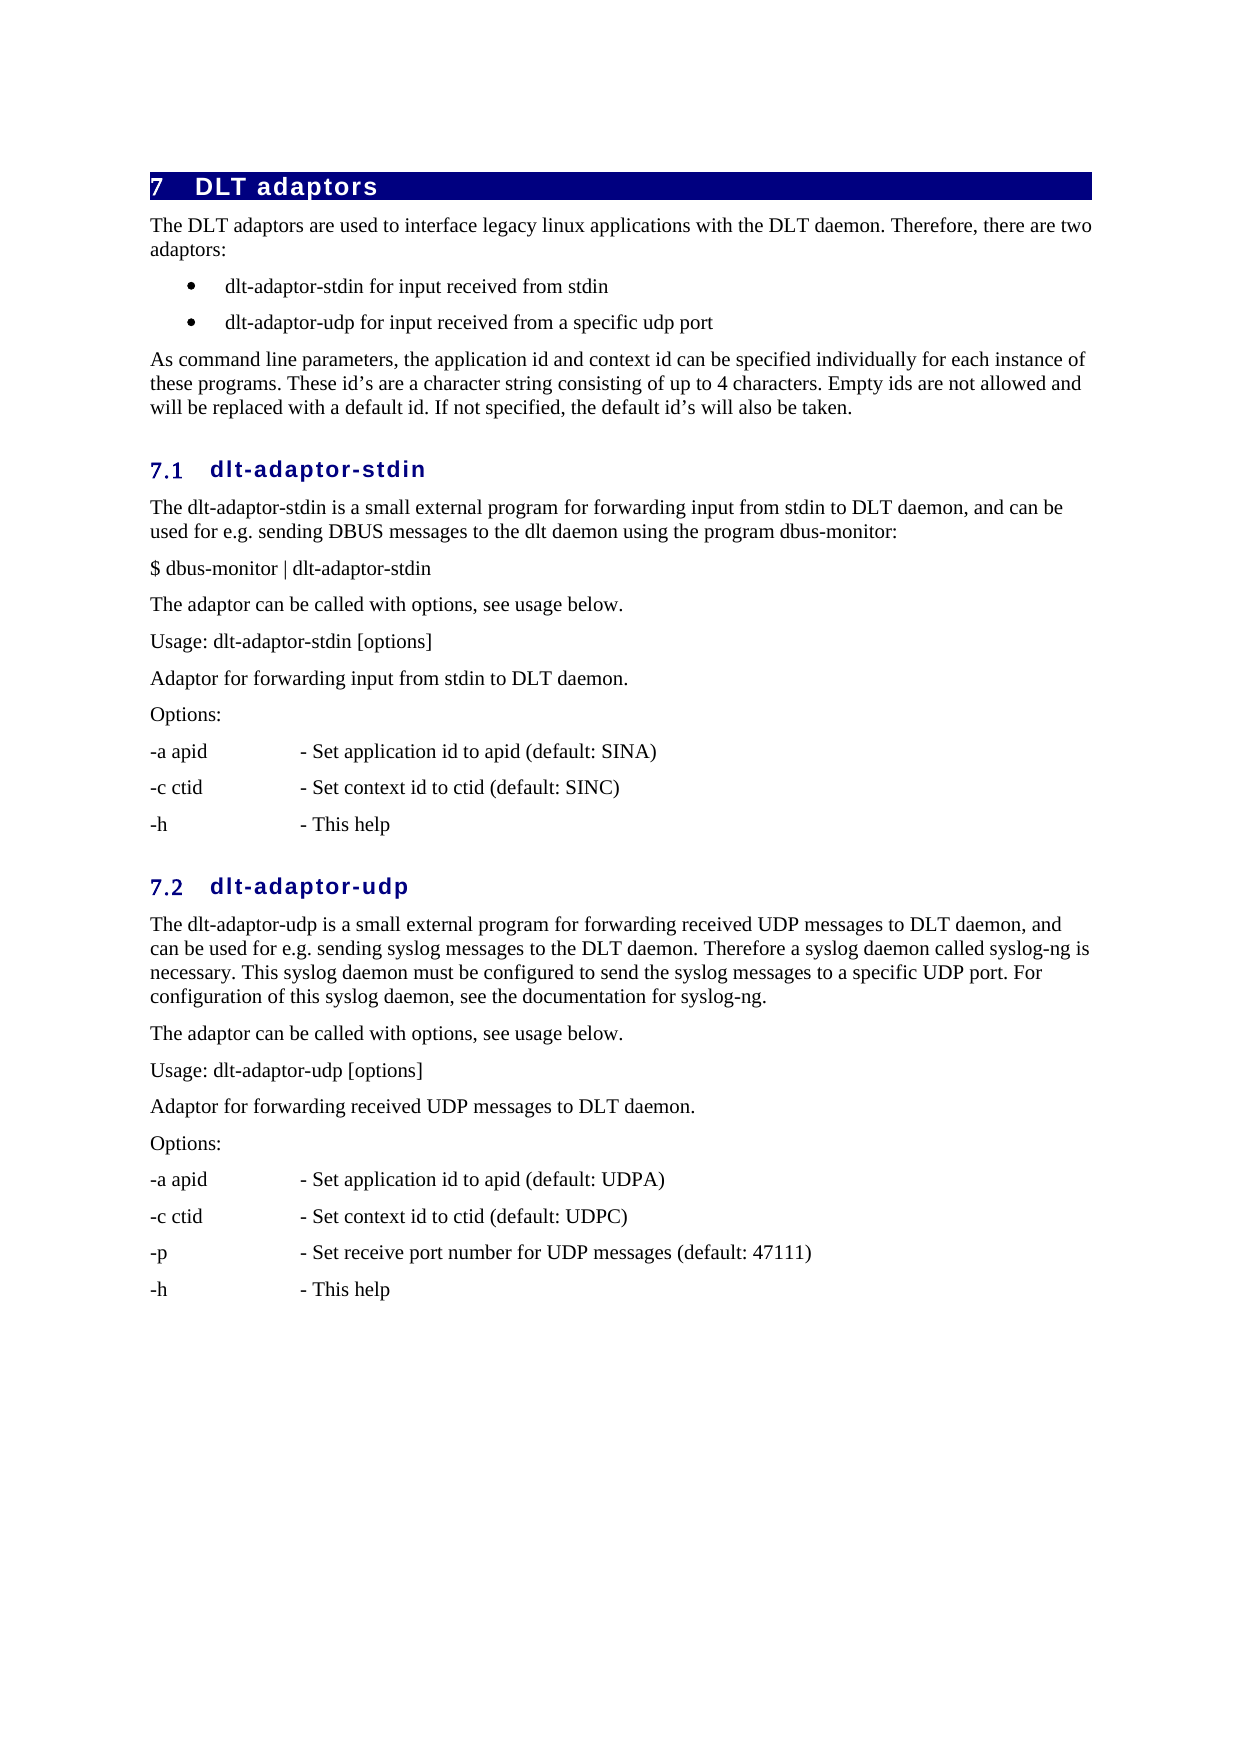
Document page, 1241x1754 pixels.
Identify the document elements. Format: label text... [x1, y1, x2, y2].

text Options: [150, 1131, 1092, 1155]
text Usage: dlt-adaptor-stdin [options] [150, 629, 1092, 653]
list dlt-adaptor-udp for input received from a specific udp port [187, 310, 1092, 334]
text -a apid - Set application id to apid (default: SINA) [150, 739, 1092, 763]
text Options: [150, 702, 1092, 726]
text -h - This help [150, 1277, 1092, 1301]
subtitle DLT adaptors [150, 172, 1092, 200]
text -p - Set receive port number for UDP messages (default: 47111) [150, 1240, 1092, 1264]
text -a apid - Set application id to apid (default: UDPA) [150, 1167, 1092, 1191]
subtitle dlt-adaptor-udp [150, 873, 1092, 900]
text -c ctid - Set context id to ctid (default: SINC) [150, 775, 1092, 799]
text -h - This help [150, 812, 1092, 836]
text The dlt-adaptor-stdin is a small external program for forwarding input from stdin to DLT daemon, and can be used for e.g. sending DBUS messages to the dlt daemon using the program dbus-monitor: [150, 495, 1092, 543]
text Usage: dlt-adaptor-udp [options] [150, 1057, 1092, 1082]
text The DLT adaptors are used to interface legacy linux applications with the DLT daemon. Therefore, there are two adaptors: [150, 213, 1092, 261]
text Adaptor for forwarding received UDP messages to DLT daemon. [150, 1094, 1092, 1118]
text $ dbus-monitor | dlt-adaptor-stdin [150, 556, 1092, 580]
text -c ctid - Set context id to ctid (default: UDPC) [150, 1204, 1092, 1228]
text Adaptor for forwarding input from stdin to DLT daemon. [150, 666, 1092, 689]
subtitle dlt-adaptor-stdin [150, 456, 1092, 483]
text The dlt-adaptor-udp is a small external program for forwarding received UDP messages to DLT daemon, and can be used for e.g. sending syslog messages to the DLT daemon. Therefore a syslog daemon called syslog-ng is necessary. This syslog daemon must be configured to send the syslog messages to a specific UDP port. For configuration of this syslog daemon, see the documentation for syslog-ng. [150, 912, 1092, 1008]
list dlt-adaptor-stdin for input received from stdin [187, 273, 1092, 298]
text As command line parameters, the application id and context id can be specified individually for each instance of these programs. These id’s are a character string consisting of up to 4 characters. Empty ids are not allowed and will be replaced with a default id. If not specified, the default id’s will also be taken. [150, 347, 1092, 419]
text The adaptor can be called with options, see usage below. [150, 1021, 1092, 1045]
text The adaptor can be called with options, see usage below. [150, 592, 1092, 616]
